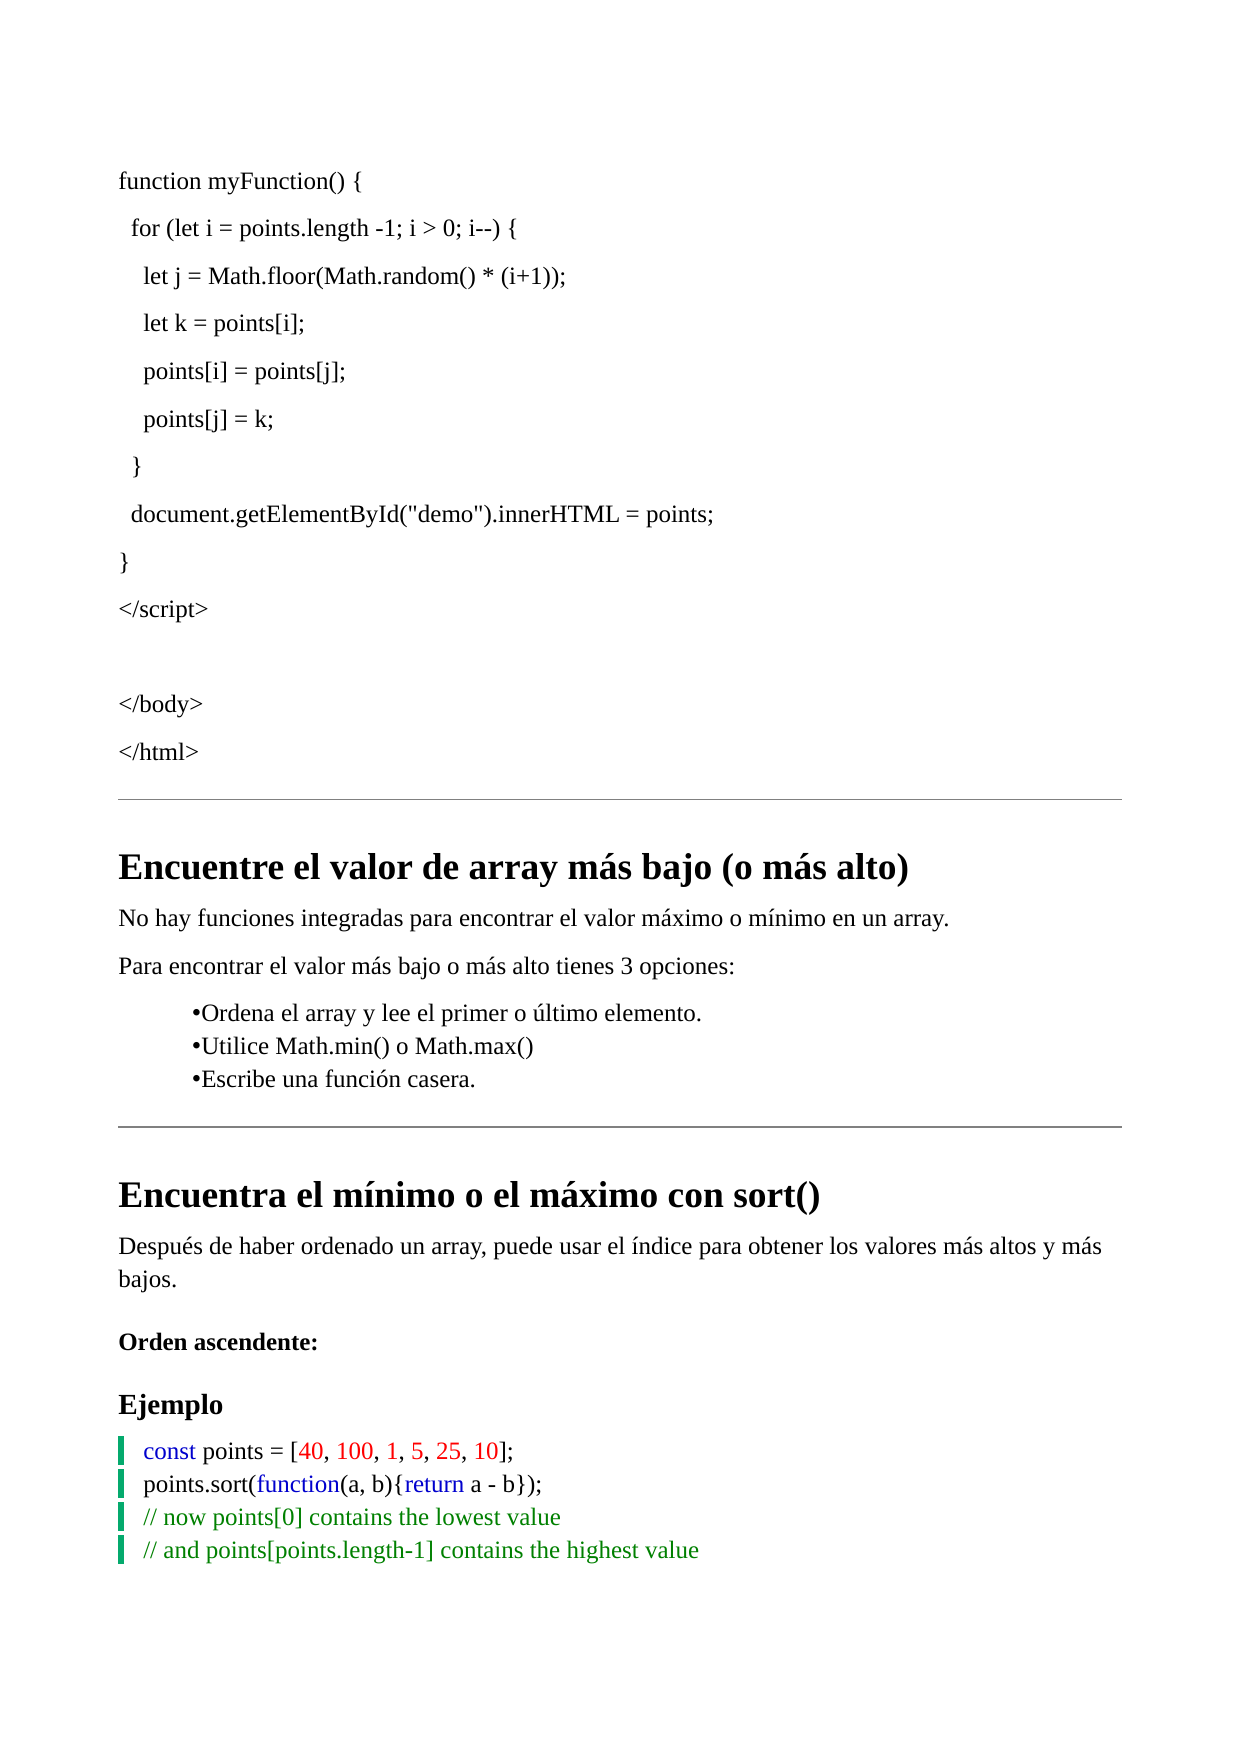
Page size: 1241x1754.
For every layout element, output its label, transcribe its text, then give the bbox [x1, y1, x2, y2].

text document.getElementById("demo").innerHTML = points; [118, 499, 1122, 528]
text Después de haber ordenado un array, puede usar el índice para obtener los valores más altos y más bajos. [118, 1231, 1122, 1292]
text function myFunction() { [118, 166, 1122, 194]
text let j = Math.floor(Math.random() * (i+1)); [118, 261, 1122, 290]
text } [118, 451, 1122, 480]
text </html> [118, 737, 1122, 766]
text points[i] = points[j]; [118, 356, 1122, 385]
text </script> [118, 594, 1122, 623]
subtitle Encuentra el mínimo o el máximo con sort() [118, 1172, 1122, 1215]
text const points = [40, 100, 1, 5, 25, 10]; points.sort(function(a, b){return a - b}); // now points[0] contains the lowest value // and points[points.length-1] contains the highest value [118, 1436, 1122, 1564]
text No hay funciones integradas para encontrar el valor máximo o mínimo en un array. [118, 903, 1122, 932]
text Para encontrar el valor más bajo o más alto tienes 3 opciones: [118, 951, 1122, 979]
text for (let i = points.length -1; i > 0; i--) { [118, 213, 1122, 242]
text points[j] = k; [118, 404, 1122, 432]
text </body> [118, 689, 1122, 718]
text let k = points[i]; [118, 308, 1122, 337]
list Escribe una función casera. [118, 1064, 1122, 1093]
list Ordena el array y lee el primer o último elemento. [118, 998, 1122, 1027]
subtitle Ejemplo [118, 1387, 1122, 1421]
subtitle Orden ascendente: [118, 1327, 1122, 1356]
text } [118, 547, 1122, 575]
subtitle Encuentre el valor de array más bajo (o más alto) [118, 844, 1122, 888]
list Utilice Math.min() o Math.max() [118, 1031, 1122, 1060]
